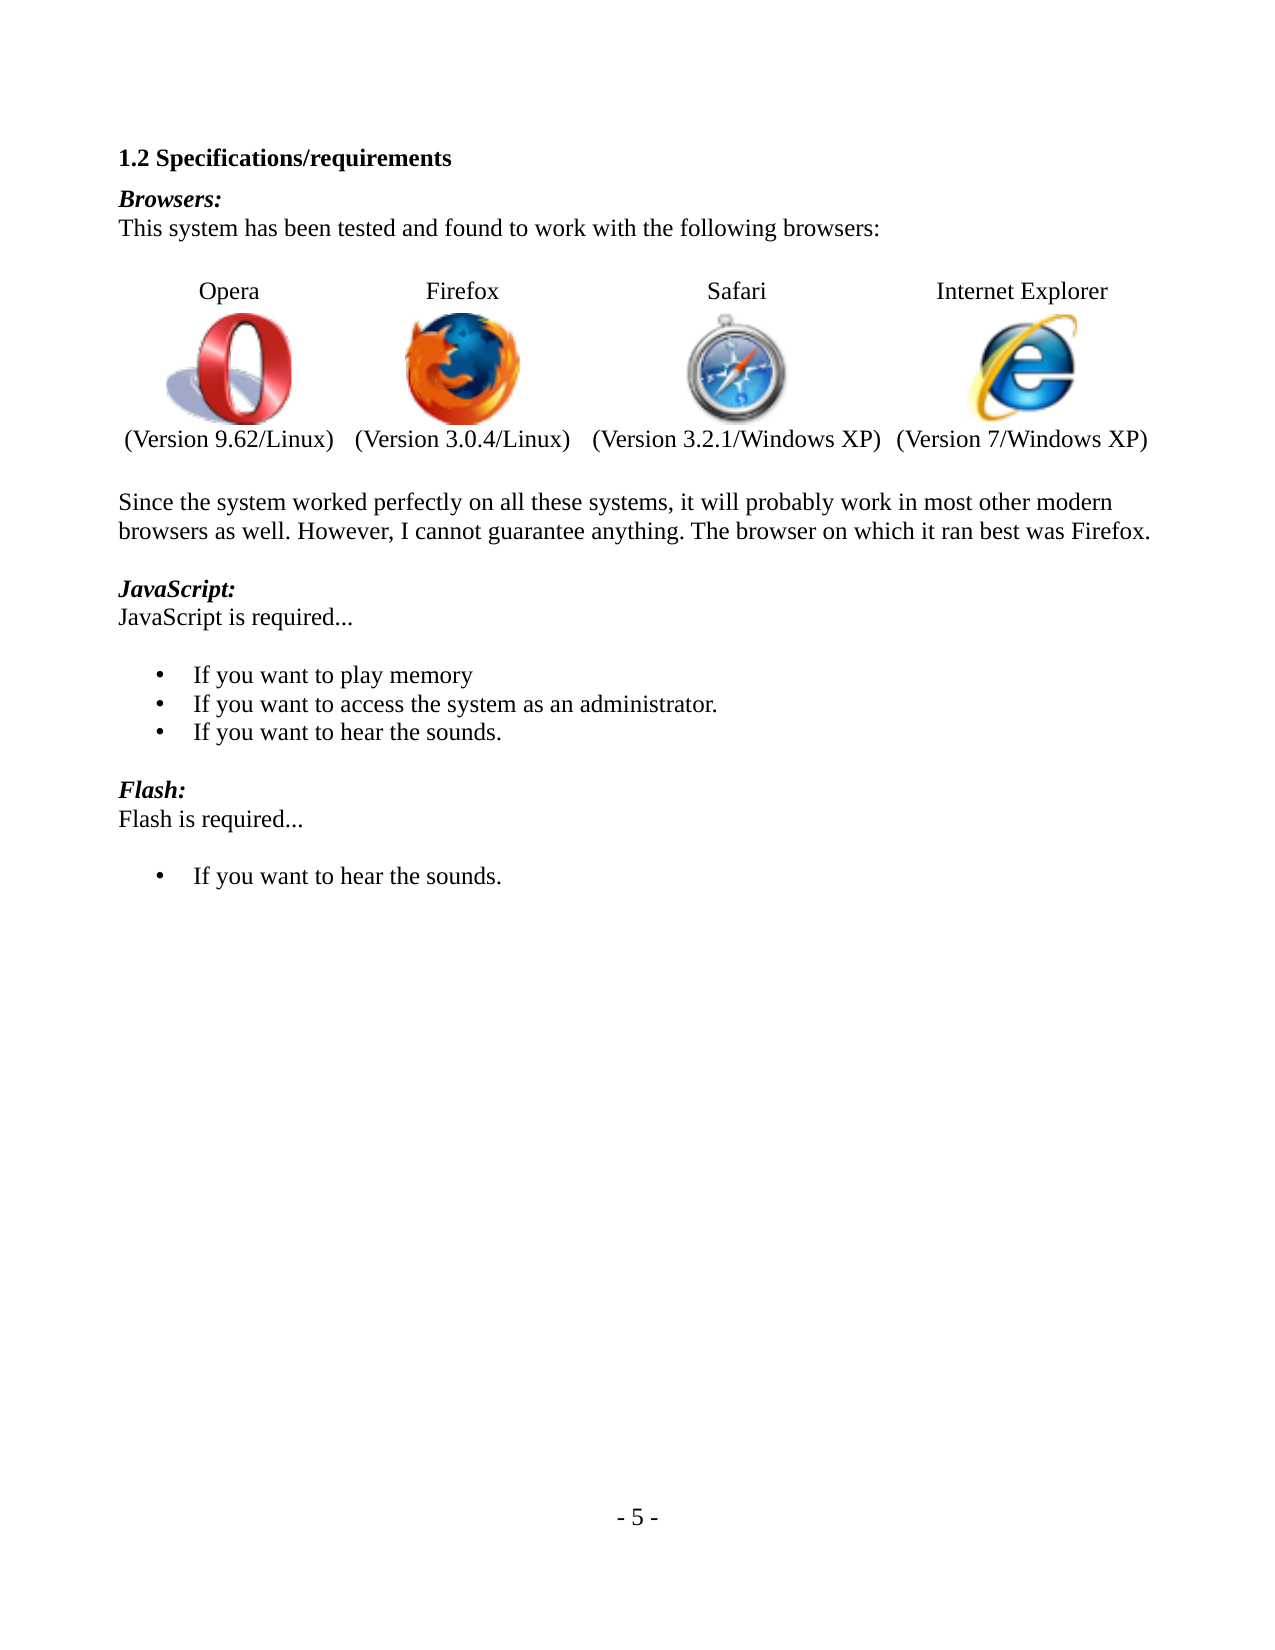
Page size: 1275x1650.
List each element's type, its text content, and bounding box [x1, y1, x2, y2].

subtitle 1.2 Specifications/requirements [118, 143, 1157, 172]
picture [166, 313, 292, 425]
table_header Opera (Version 9.62/Linux) [118, 271, 340, 459]
picture [966, 313, 1078, 425]
text JavaScript: [118, 574, 1157, 602]
picture [405, 313, 520, 425]
text JavaScript is required... [118, 602, 1157, 631]
text Browsers: [118, 184, 1157, 213]
text Flash is required... [118, 804, 1157, 832]
table_header Safari (Version 3.2.1/Windows XP) [585, 271, 888, 459]
text Flash: [118, 775, 1157, 804]
list If you want to play memory [156, 660, 1157, 689]
table_header Internet Explorer (Version 7/Windows XP) [888, 271, 1156, 459]
list If you want to hear the sounds. [156, 861, 1157, 890]
table_header Firefox (Version 3.0.4/Linux) [340, 271, 585, 459]
text Since the system worked perfectly on all these systems, it will probably work in most other modern browsers as well. However, I cannot guarantee anything. The browser on which it ran best was Firefox. [118, 487, 1157, 545]
text This system has been tested and found to work with the following browsers: [118, 213, 1157, 242]
list If you want to access the system as an administrator. [156, 689, 1157, 717]
list If you want to hear the sounds. [156, 717, 1157, 746]
picture [679, 313, 794, 425]
